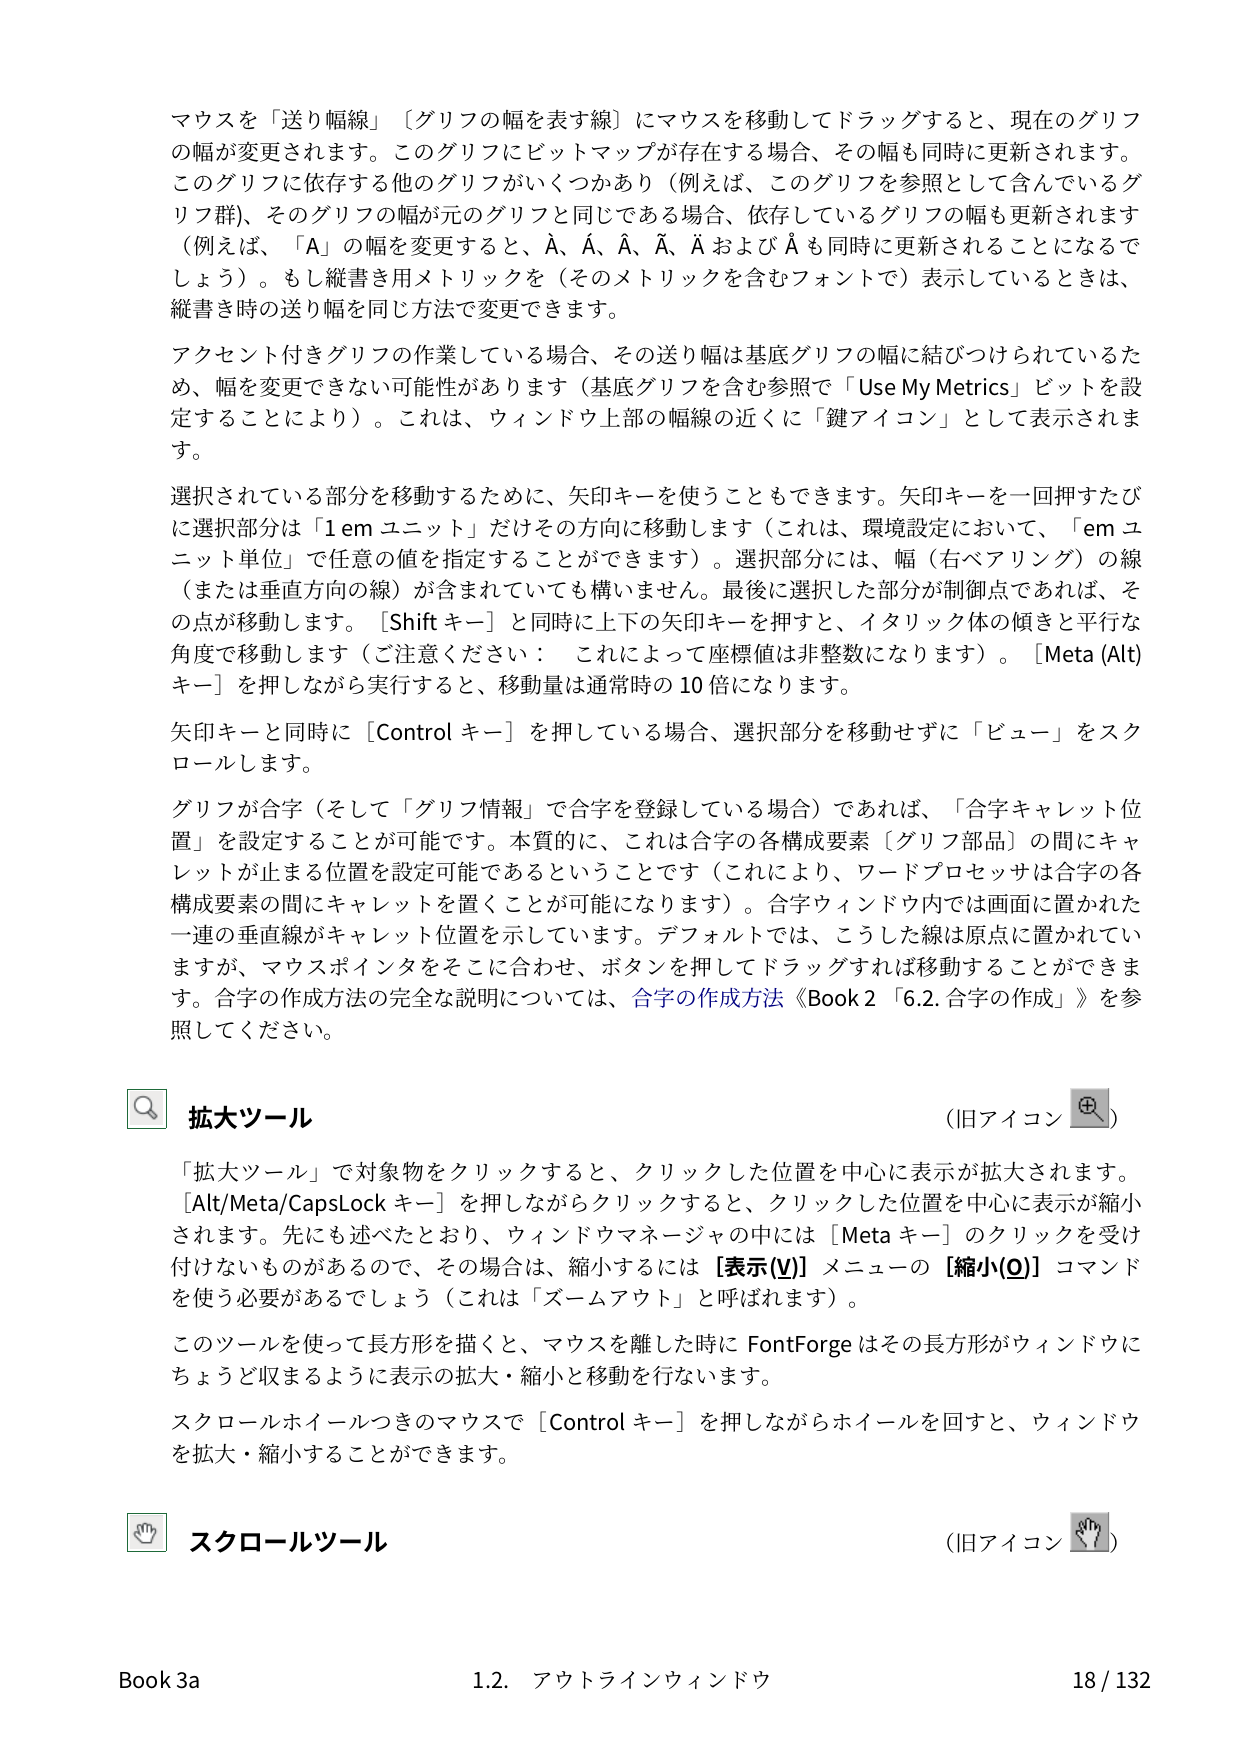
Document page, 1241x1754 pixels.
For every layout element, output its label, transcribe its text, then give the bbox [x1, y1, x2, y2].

table_cell 拡大ツール （旧アイコン ） 「拡大ツール」で対象物をクリックすると、クリックした位置を中心に表示が拡大されます。［Alt/Meta/CapsLock キー］を押しながらクリックすると、クリックした位置を中心に表示が縮小されます。先にも述べたとおり、ウィンドウマネージャの中には［Meta キー］のクリックを受け付けないものがあるので、その場合は、縮小するには［表示(V)］メニューの［縮小(O)］コマンドを使う必要があるでしょう（これは「ズームアウト」と呼ばれます）。 このツールを使って長方形を描くと、マウスを離した時に FontForge はその長方形がウィンドウにちょうど収まるように表示の拡大・縮小と移動を行ないます。 スクロールホイールつきのマウスで［Control キー］を押しながらホイールを回すと、ウィンドウを拡大・縮小することができます。 [118, 1074, 1152, 1498]
picture [1070, 1512, 1110, 1552]
table_cell スクロールツール （旧アイコン ） [118, 1498, 1152, 1582]
picture [1070, 1088, 1110, 1128]
table_header マウスを「送り幅線」〔グリフの幅を表す線〕にマウスを移動してドラッグすると、現在のグリフの幅が変更されます。このグリフにビットマップが存在する場合、その幅も同時に更新されます。このグリフに依存する他のグリフがいくつかあり（例えば、このグリフを参照として含んでいるグリフ群)、そのグリフの幅が元のグリフと同じである場合、依存しているグリフの幅も更新されます（例えば、「A」の幅を変更すると、À、Á、Â、Ã、Ä および Å も同時に更新されることになるでしょう）。もし縦書き用メトリックを（そのメトリックを含むフォントで）表示しているときは、縦書き時の送り幅を同じ方法で変更できます。 アクセント付きグリフの作業している場合、その送り幅は基底グリフの幅に結びつけられているため、幅を変更できない可能性があります（基底グリフを含む参照で「Use My Metrics」ビットを設定することにより）。これは、ウィンドウ上部の幅線の近くに「鍵アイコン」として表示されます。 選択されている部分を移動するために、矢印キーを使うこともできます。矢印キーを一回押すたびに選択部分は「1 em ユニット」だけその方向に移動します（これは、環境設定において、「em ユニット単位」で任意の値を指定することができます）。選択部分には、幅（右ベアリング）の線（または垂直方向の線）が含まれていても構いません。最後に選択した部分が制御点であれば、その点が移動します。［Shift キー］と同時に上下の矢印キーを押すと、イタリック体の傾きと平行な角度で移動します（ご注意ください： これによって座標値は非整数になります）。［Meta (Alt) キー］を押しながら実行すると、移動量は通常時の 10 倍になります。 矢印キーと同時に［Control キー］を押している場合、選択部分を移動せずに「ビュー」をスクロールします。 グリフが合字（そして「グリフ情報」で合字を登録している場合）であれば、「合字キャレット位置」を設定することが可能です。本質的に、これは合字の各構成要素〔グリフ部品〕の間にキャレットが止まる位置を設定可能であるということです（これにより、ワードプロセッサは合字の各構成要素の間にキャレットを置くことが可能になります）。合字ウィンドウ内では画面に置かれた一連の垂直線がキャレット位置を示しています。デフォルトでは、こうした線は原点に置かれていますが、マウスポインタをそこに合わせ、ボタンを押してドラッグすれば移動することができます。合字の作成方法の完全な説明については、合字の作成方法《Book 2 「6.2. 合字の作成」》を参照してください。 [118, 89, 1152, 1074]
picture [129, 1091, 163, 1125]
picture [129, 1515, 163, 1549]
